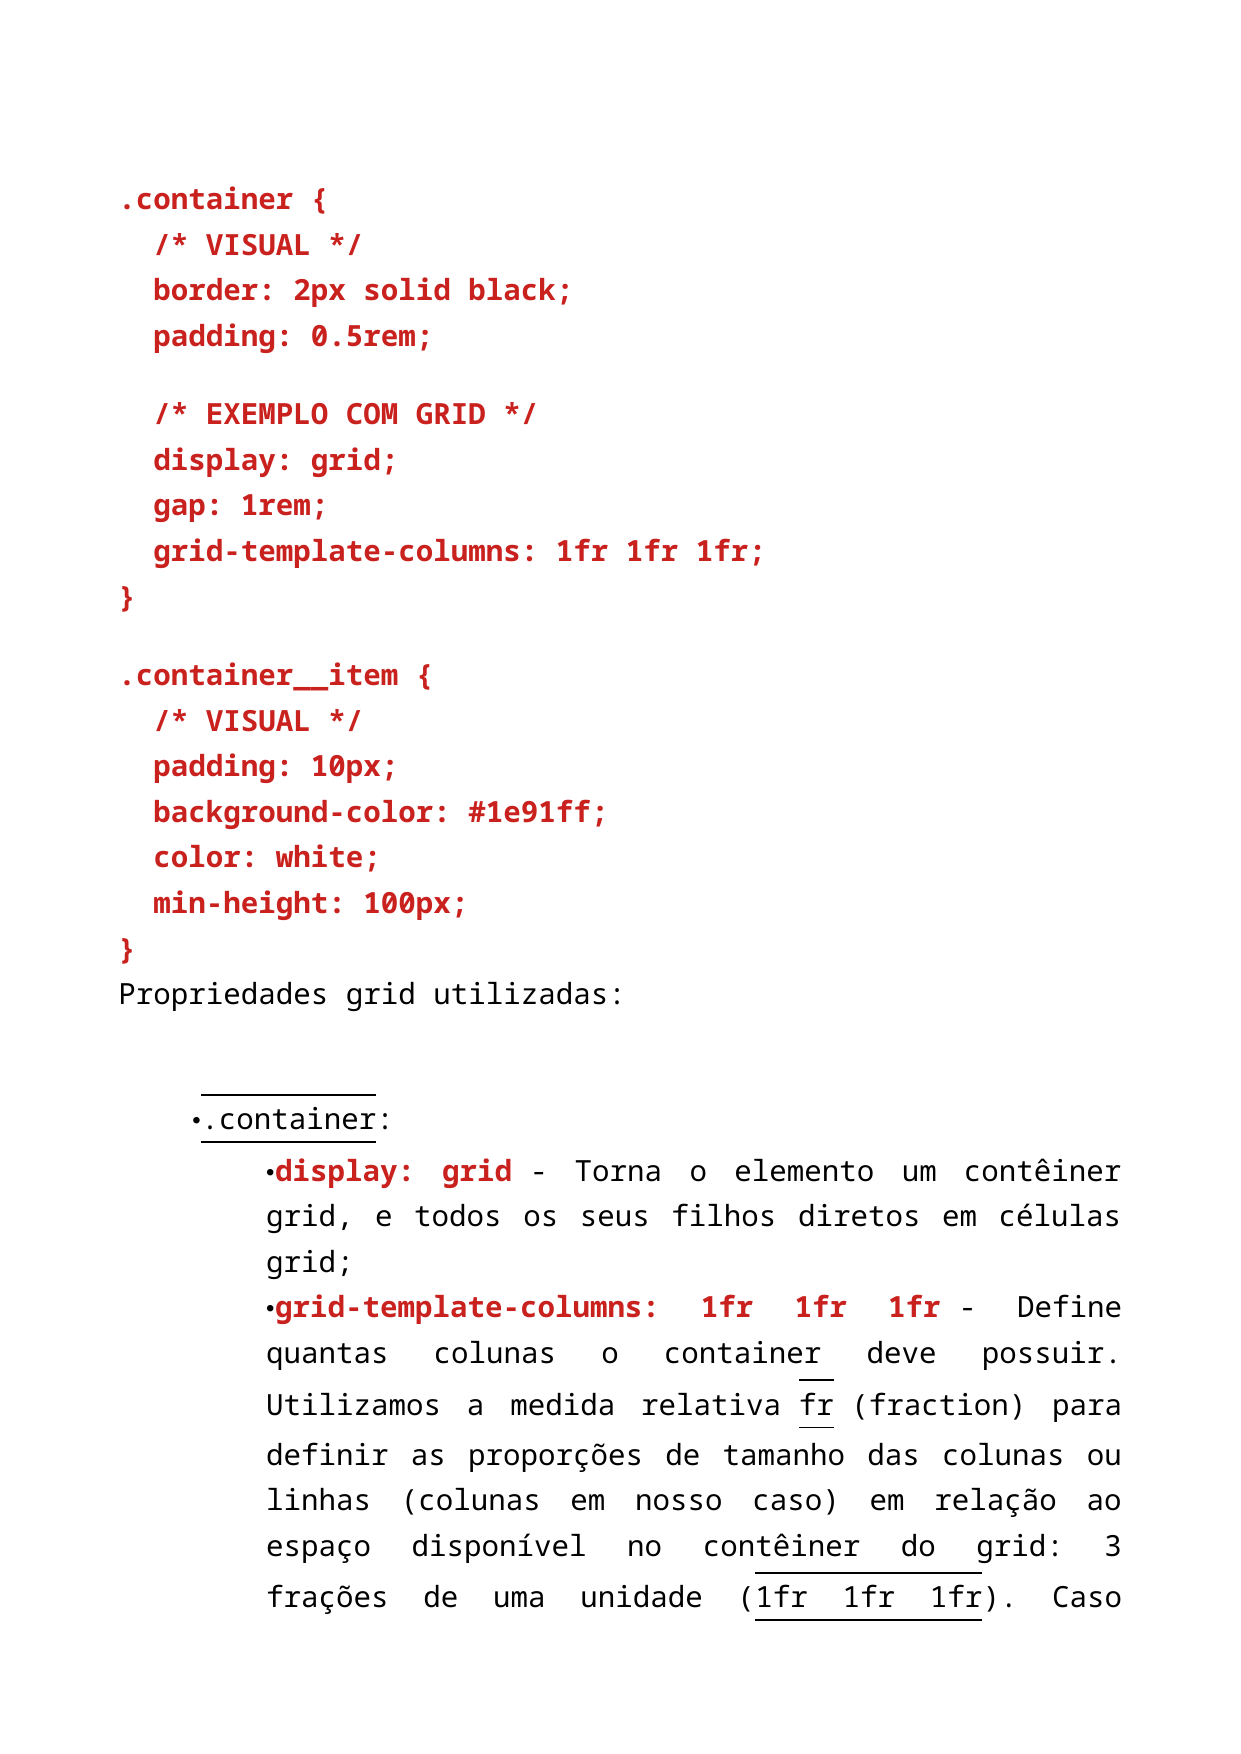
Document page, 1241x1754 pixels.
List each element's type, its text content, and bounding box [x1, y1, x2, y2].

list grid-template-columns: 1fr 1fr 1fr - Define quantas colunas o container deve possuir. Utilizamos a medida relativa fr (fraction) para definir as proporções de tamanho das colunas ou linhas (colunas em nosso caso) em relação ao espaço disponível no contêiner do grid: 3 frações de uma unidade (1fr 1fr 1fr). Caso [118, 1287, 1122, 1621]
text background-color: #1e91ff; [118, 791, 1122, 831]
text padding: 0.5rem; [118, 315, 1122, 355]
text color: white; [118, 837, 1122, 876]
list display: grid - Torna o elemento um contêiner grid, e todos os seus filhos diretos em células grid; [118, 1150, 1122, 1281]
text /* EXEMPLO COM GRID */ [118, 393, 1122, 433]
text } [118, 576, 1122, 616]
text .container { [118, 178, 1122, 218]
text .container__item { [118, 654, 1122, 694]
text /* VISUAL */ [118, 700, 1122, 739]
text gap: 1rem; [118, 485, 1122, 524]
text /* VISUAL */ [118, 224, 1122, 264]
text padding: 10px; [118, 745, 1122, 785]
list .container: [118, 1094, 1122, 1143]
text } [118, 928, 1122, 968]
text grid-template-columns: 1fr 1fr 1fr; [118, 530, 1122, 570]
text display: grid; [118, 439, 1122, 479]
text Propriedades grid utilizadas: [118, 973, 1122, 1013]
text min-height: 100px; [118, 882, 1122, 922]
text border: 2px solid black; [118, 269, 1122, 309]
